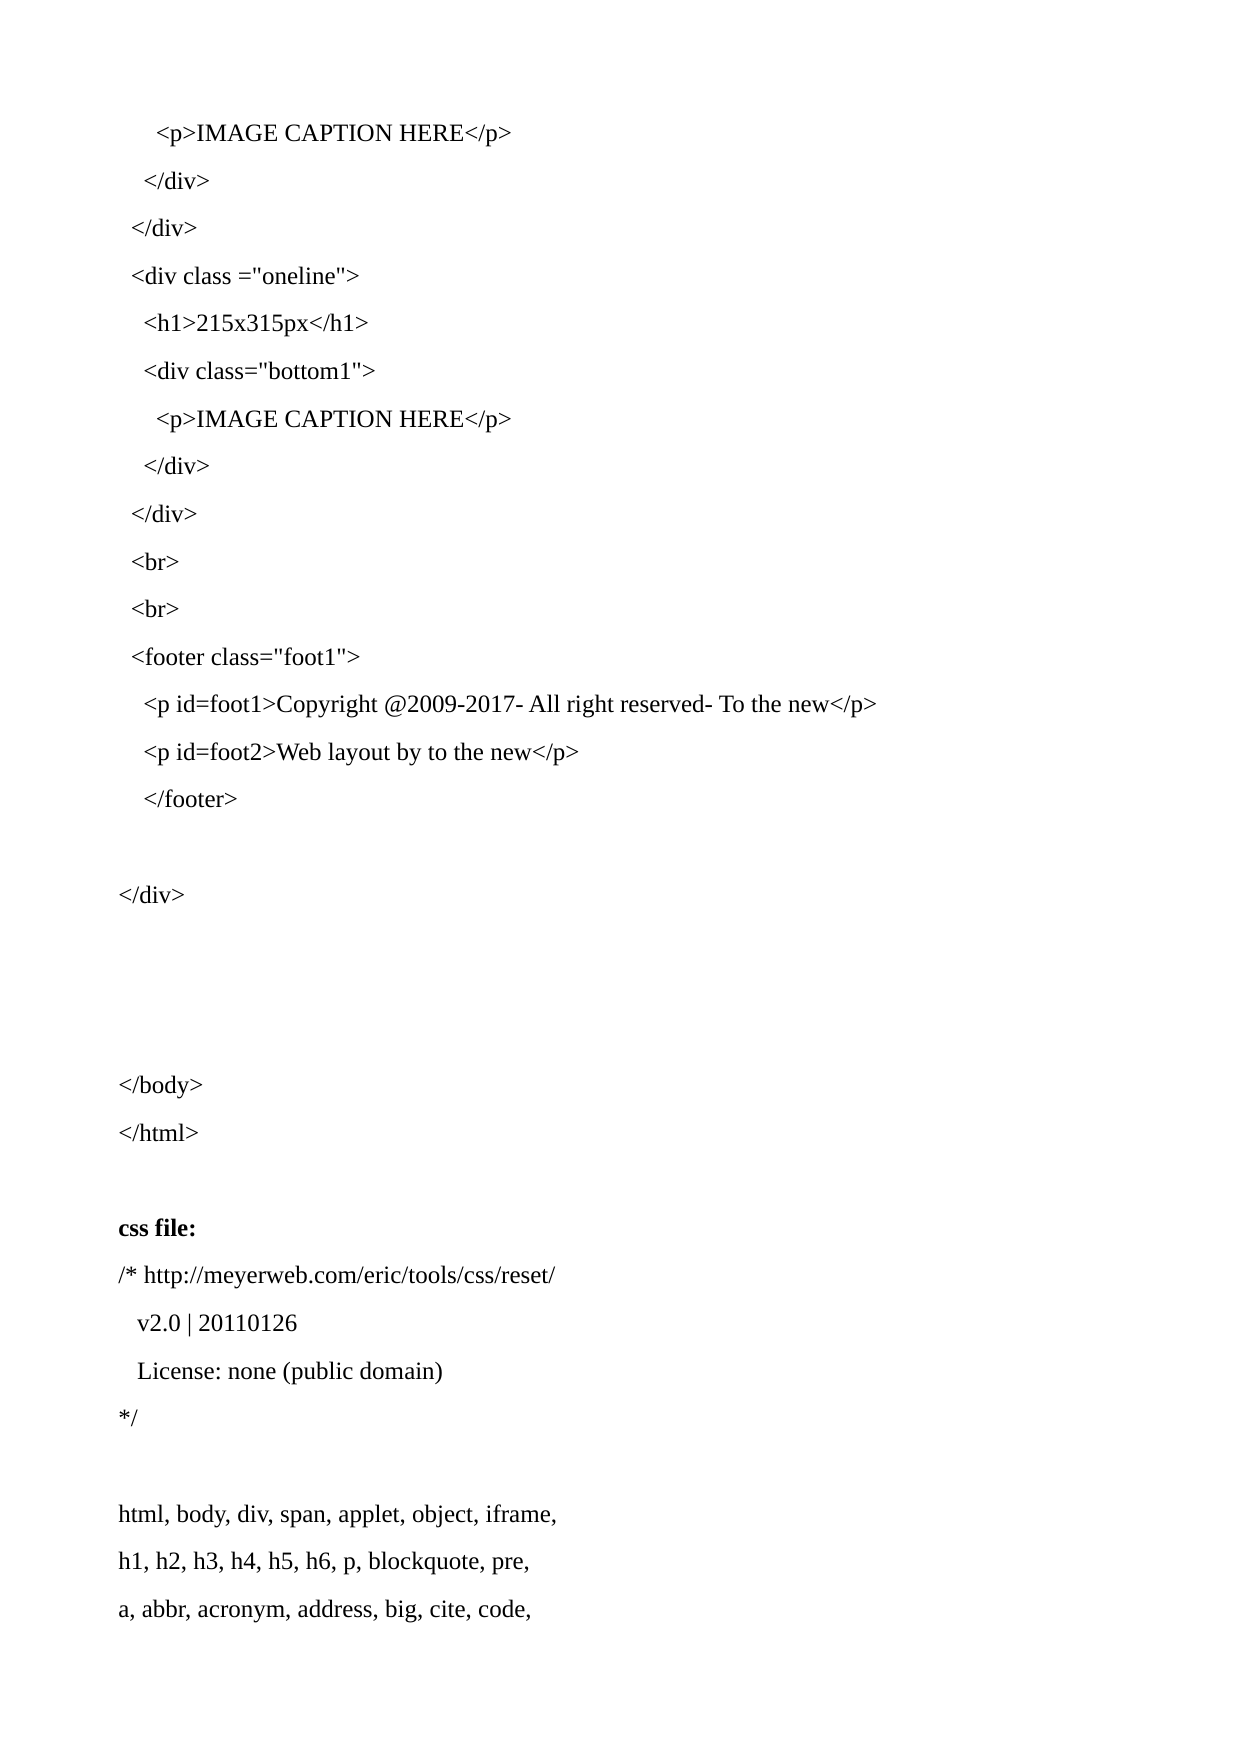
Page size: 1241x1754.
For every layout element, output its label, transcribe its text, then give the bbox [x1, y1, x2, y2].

text css file: [118, 1213, 1122, 1242]
text </div> [118, 213, 1122, 242]
text </div> [118, 880, 1122, 908]
text h1, h2, h3, h4, h5, h6, p, blockquote, pre, [118, 1546, 1122, 1575]
text */ [118, 1403, 1122, 1432]
text <p id=foot2>Web layout by to the new</p> [118, 737, 1122, 766]
text <p id=foot1>Copyright @2009-2017- All right reserved- To the new</p> [118, 689, 1122, 718]
text <footer class="foot1"> [118, 642, 1122, 671]
text html, body, div, span, applet, object, iframe, [118, 1499, 1122, 1527]
text <div class ="oneline"> [118, 261, 1122, 290]
text <br> [118, 547, 1122, 575]
text <div class="bottom1"> [118, 356, 1122, 385]
text v2.0 | 20110126 [118, 1308, 1122, 1337]
text <br> [118, 594, 1122, 623]
text <p>IMAGE CAPTION HERE</p> [118, 404, 1122, 432]
text </footer> [118, 784, 1122, 813]
text </div> [118, 166, 1122, 194]
text </div> [118, 451, 1122, 480]
text </body> [118, 1070, 1122, 1099]
text <h1>215x315px</h1> [118, 308, 1122, 337]
text a, abbr, acronym, address, big, cite, code, [118, 1594, 1122, 1623]
text <p>IMAGE CAPTION HERE</p> [118, 118, 1122, 147]
text /* http://meyerweb.com/eric/tools/css/reset/ [118, 1261, 1122, 1289]
text </html> [118, 1118, 1122, 1147]
text License: none (public domain) [118, 1356, 1122, 1384]
text </div> [118, 499, 1122, 528]
